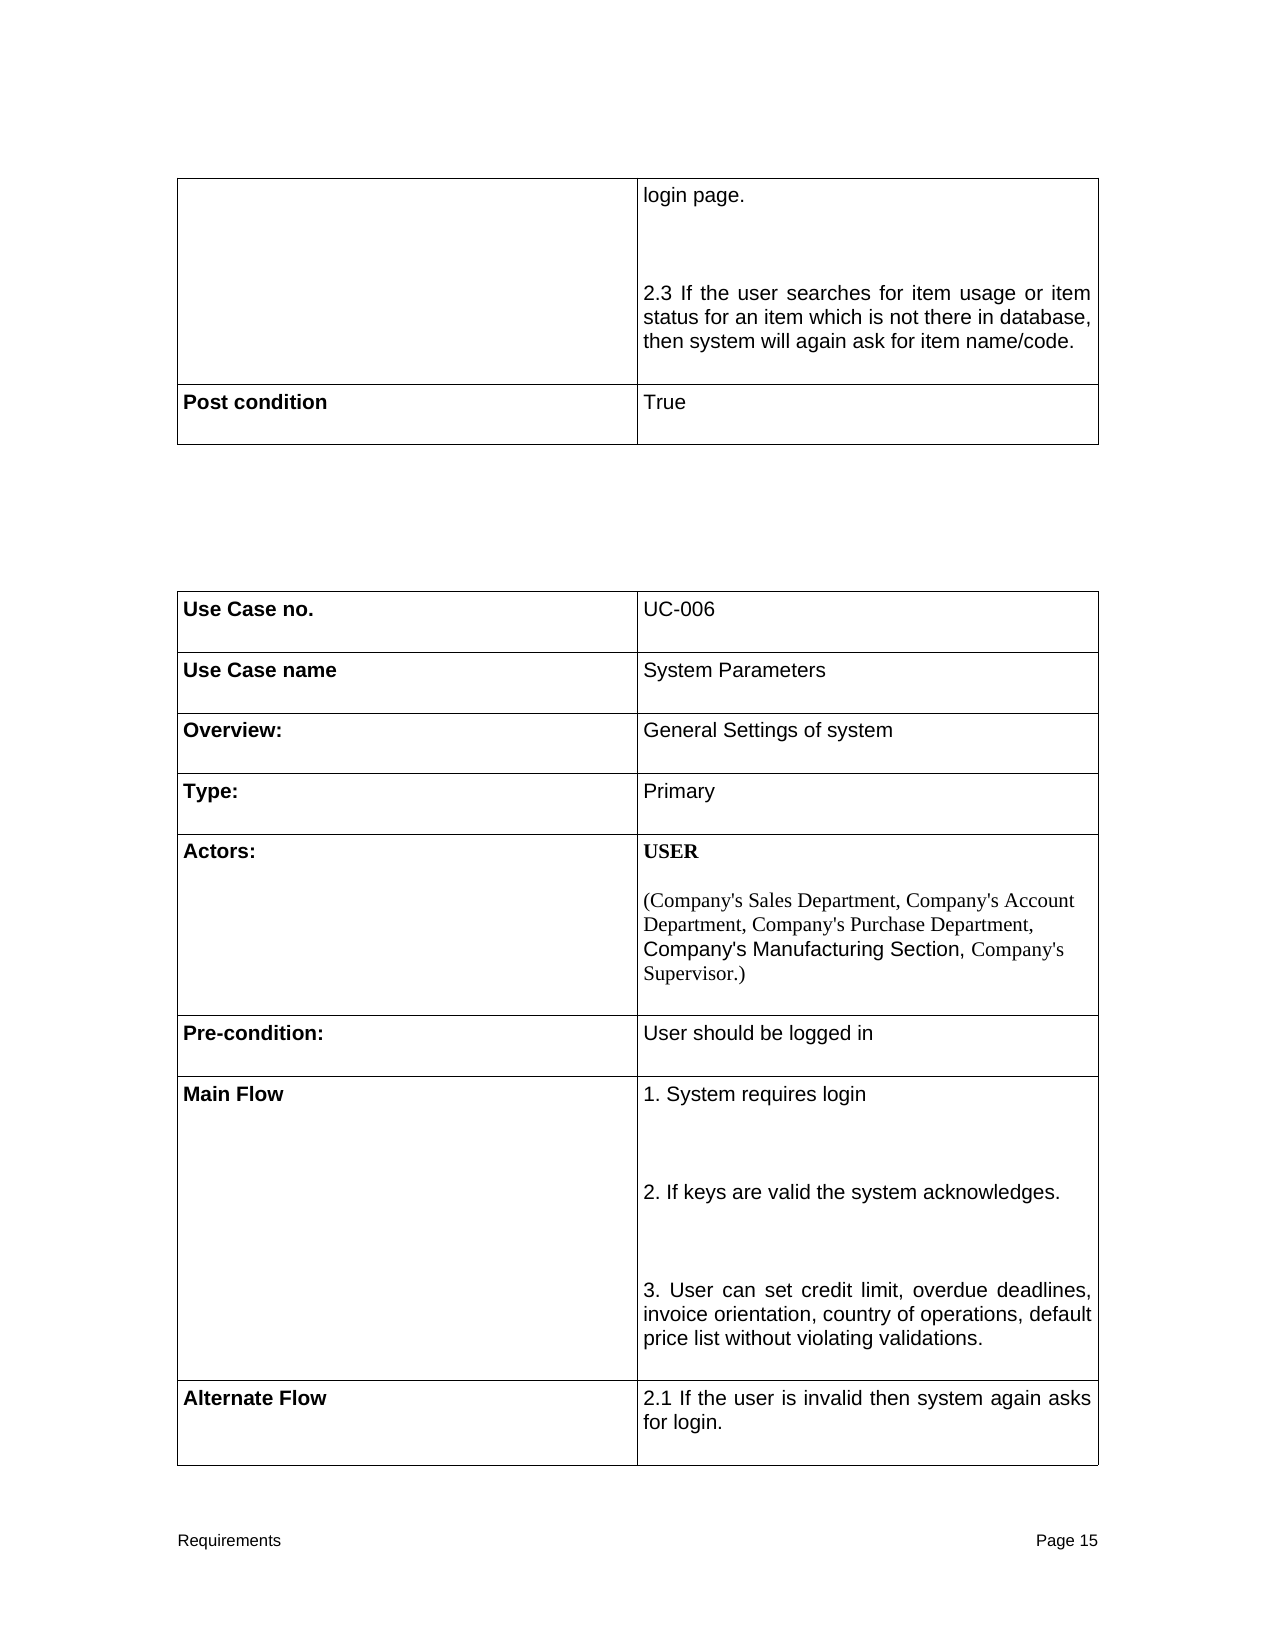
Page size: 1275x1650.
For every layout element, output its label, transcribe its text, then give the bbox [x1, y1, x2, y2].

table_cell User should be logged in [638, 1016, 1098, 1076]
table_cell Alternate Flow [178, 1381, 637, 1465]
table_cell Type: [178, 774, 637, 833]
table_cell General Settings of system [638, 714, 1098, 773]
table_header UC-006 [638, 592, 1098, 652]
table_header Use Case no. [178, 592, 637, 652]
table_cell USER (Company's Sales Department, Company's Account Department, Company's Purchase Department, Company's Manufacturing Section, Company's Supervisor.) [638, 835, 1098, 1015]
table_cell System Parameters [638, 653, 1098, 712]
table_cell [178, 179, 637, 384]
table_cell login page. 2.3 If the user searches for item usage or item status for an item which is not there in database, then system will again ask for item name/code. [638, 179, 1098, 384]
table_cell Main Flow [178, 1077, 637, 1380]
table_cell True [638, 385, 1098, 444]
table_cell 1. System requires login 2. If keys are valid the system acknowledges. 3. User can set credit limit, overdue deadlines, invoice orientation, country of operations, default price list without violating validations. [638, 1077, 1098, 1380]
table_cell Use Case name [178, 653, 637, 712]
table_cell 2.1 If the user is invalid then system again asks for login. [638, 1381, 1098, 1465]
table_cell Overview: [178, 714, 637, 773]
table_cell Pre-condition: [178, 1016, 637, 1076]
table_cell Post condition [178, 385, 637, 444]
table_cell Actors: [178, 835, 637, 1015]
table_cell Primary [638, 774, 1098, 833]
